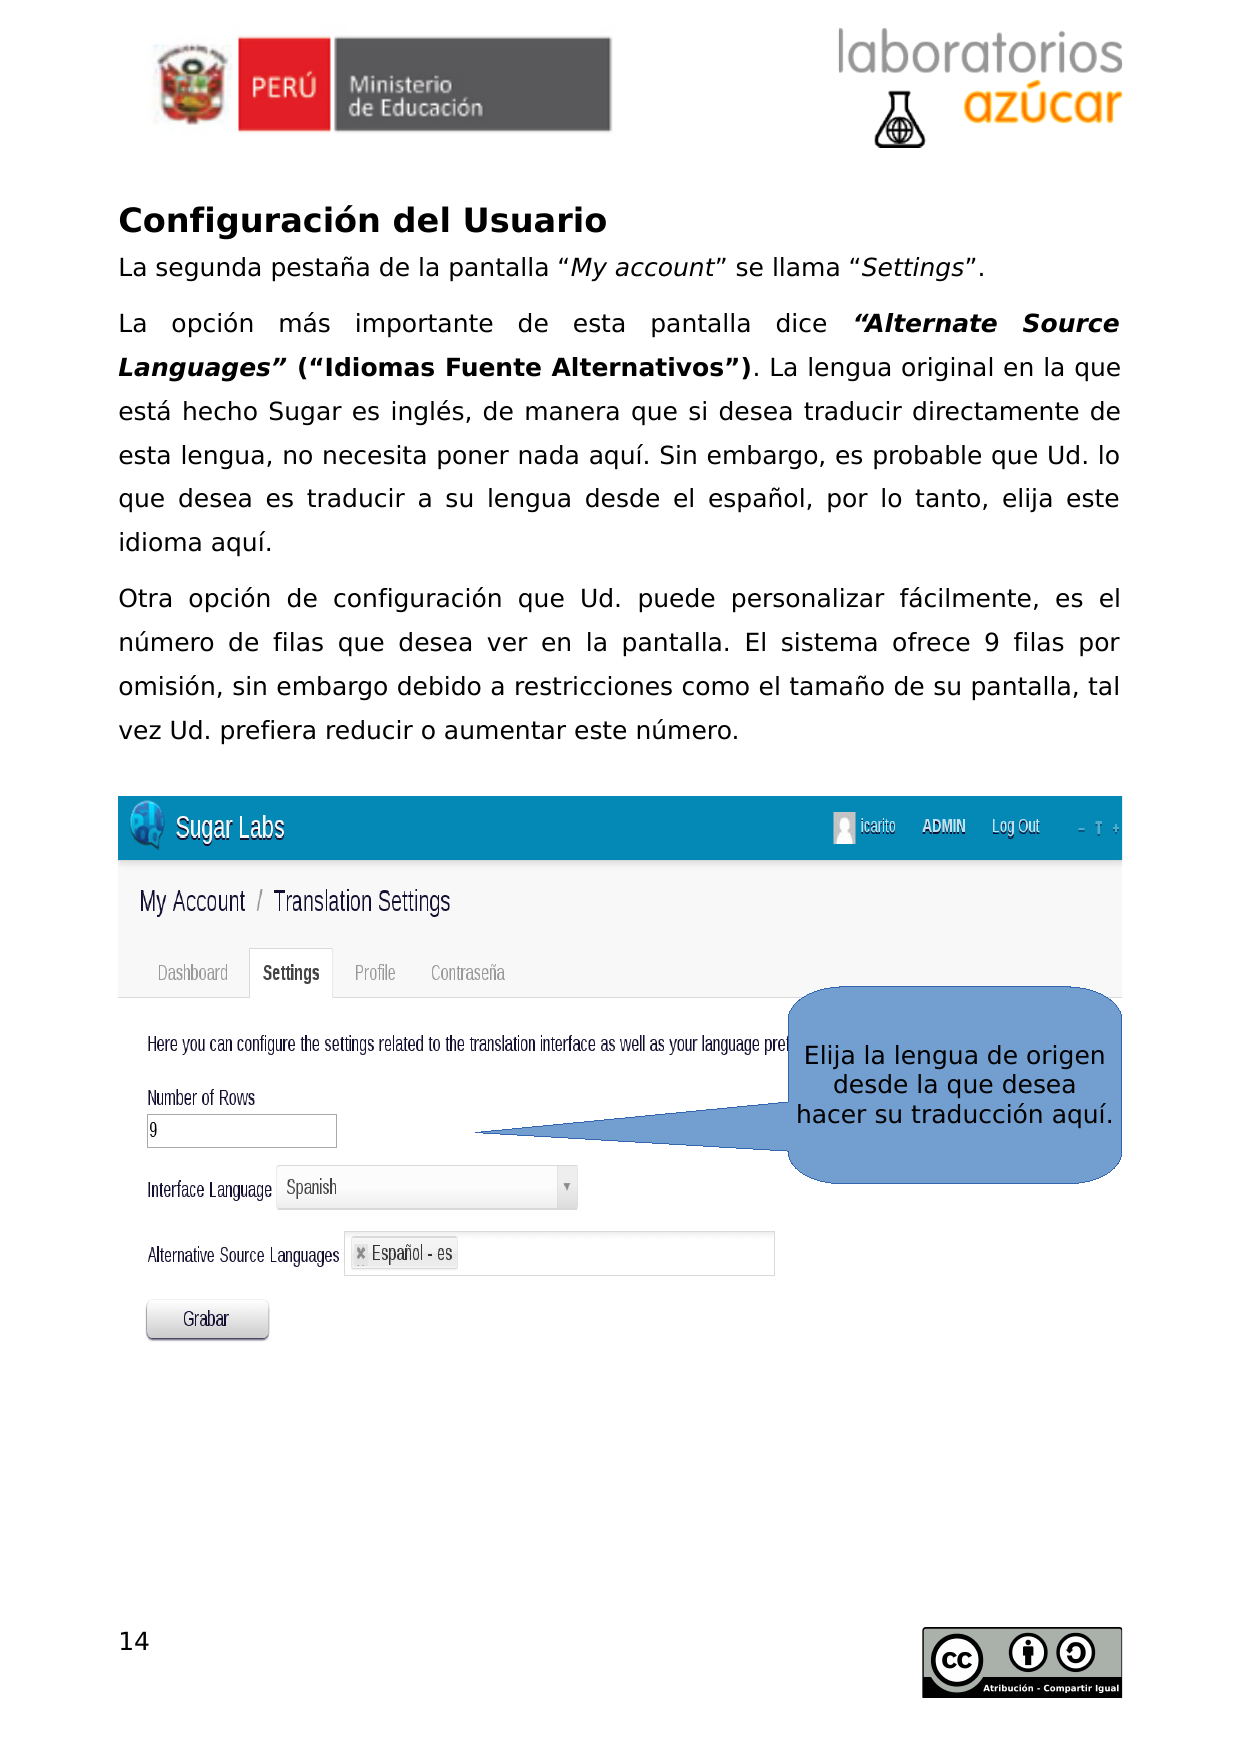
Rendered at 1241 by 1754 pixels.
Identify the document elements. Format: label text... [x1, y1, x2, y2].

picture [922, 1627, 1123, 1698]
picture [838, 28, 1123, 148]
picture [215, 821, 224, 839]
picture [227, 821, 232, 839]
text La opción más importante de esta pantalla dice “Alternate Source Languages” (“Idiomas Fuente Alternativos”). La lengua original en la que está hecho Sugar es inglés, de manera que si desea traducir directamente de esta lengua, no necesita poner nada aquí. Sin embargo, es probable que Ud. lo que desea es traducir a su lengua desde el español, por lo tanto, elija este idioma aquí. [118, 309, 1122, 557]
picture [252, 828, 261, 839]
picture [276, 821, 283, 839]
picture [118, 861, 1123, 1375]
picture [135, 827, 152, 844]
picture [943, 820, 951, 833]
picture [177, 817, 188, 839]
picture [134, 801, 163, 830]
picture [264, 816, 272, 839]
text Otra opción de configuración que Ud. puede personalizar fácilmente, es el número de filas que desea ver en la pantalla. El sistema ofrece 9 filas por omisión, sin embargo debido a restricciones como el tamaño de su pantalla, tal vez Ud. prefiera reducir o aumentar este número. [118, 584, 1122, 745]
picture [203, 821, 211, 845]
picture [834, 813, 855, 843]
picture [1096, 822, 1101, 833]
text La segunda pestaña de la pantalla “My account” se llama “Settings”. [118, 253, 1122, 282]
picture [192, 821, 199, 839]
picture [137, 22, 631, 148]
picture [924, 825, 931, 832]
subtitle Configuración del Usuario [118, 202, 1122, 241]
